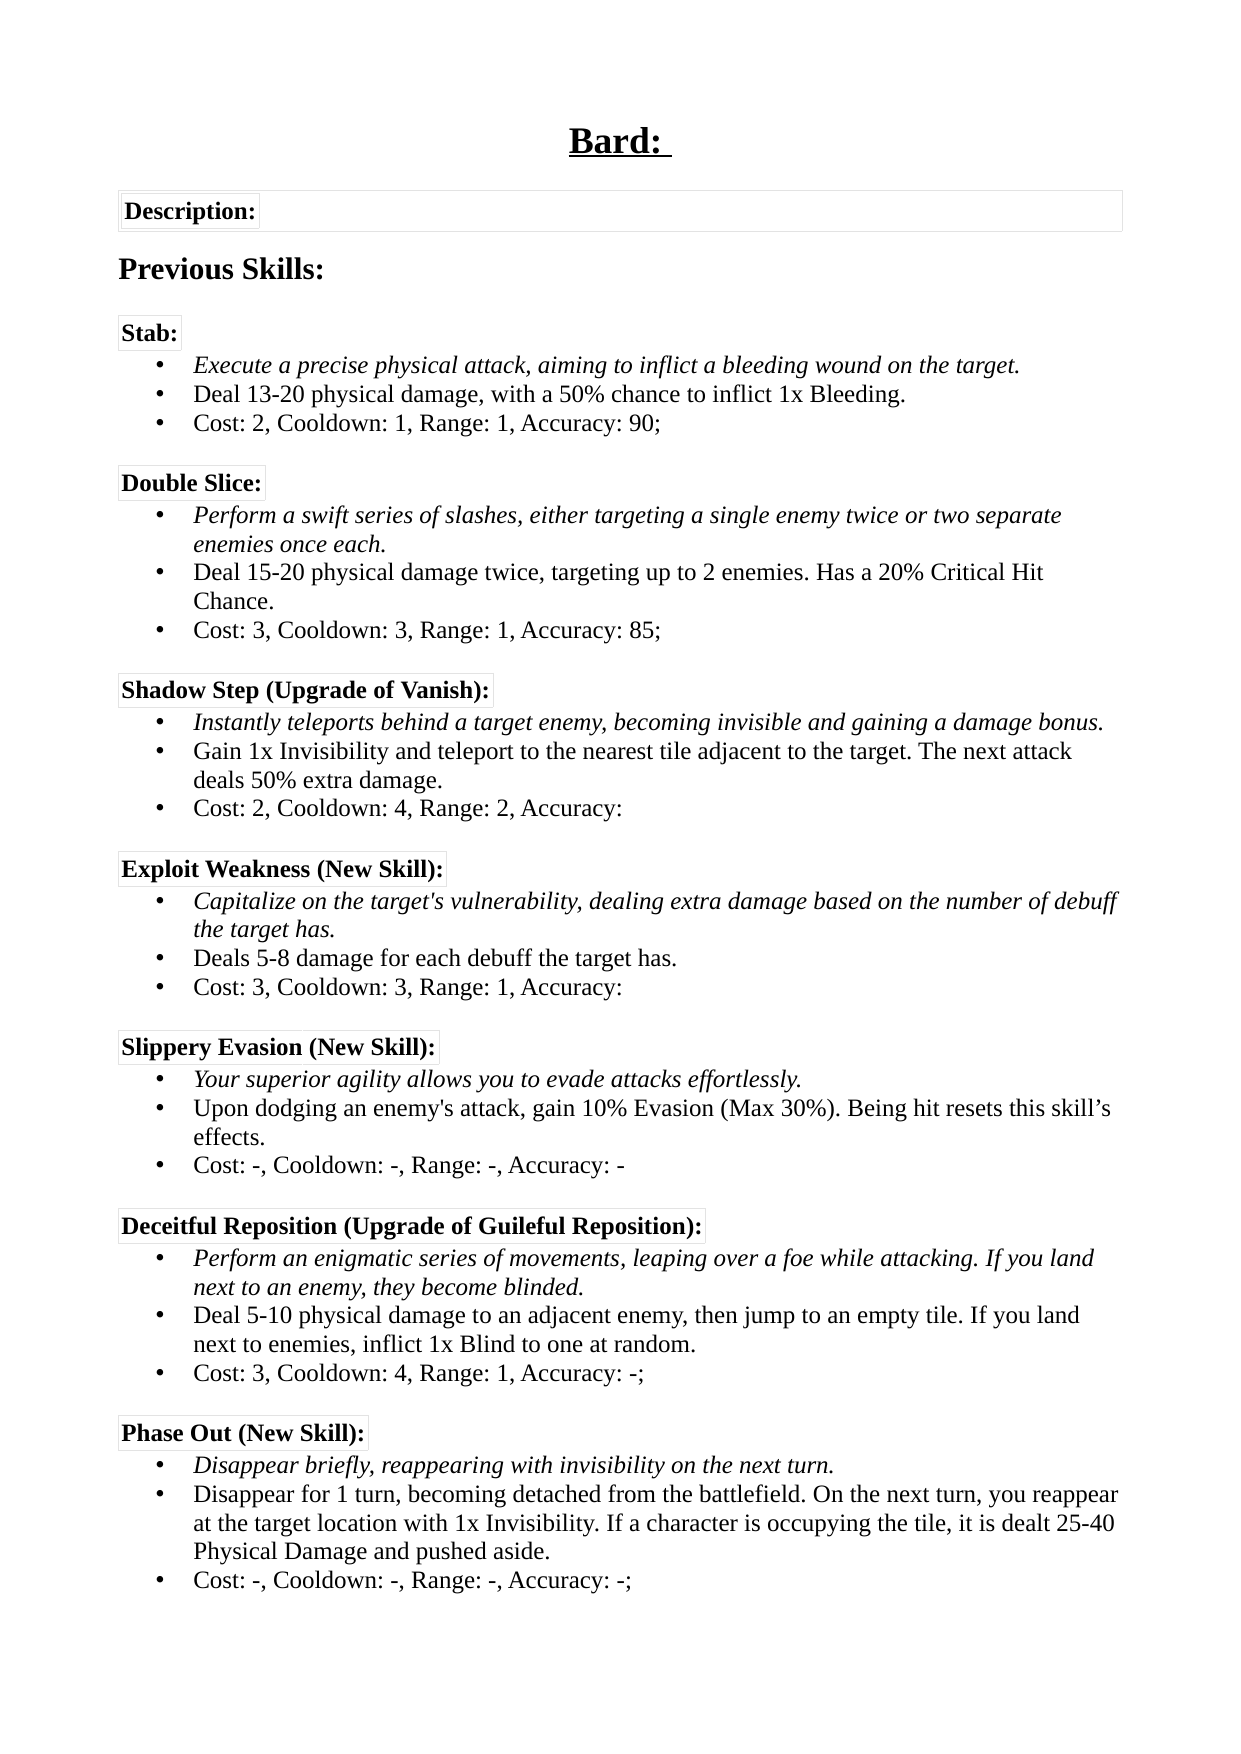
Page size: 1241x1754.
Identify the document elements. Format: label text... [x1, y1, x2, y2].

list Capitalize on the target's vulnerability, dealing extra damage based on the number of debuff the target has. [156, 886, 1122, 943]
text [369, 1415, 1122, 1450]
list Disappear for 1 turn, becoming detached from the battlefield. On the next turn, you reappear at the target location with 1x Invisibility. If a character is occupying the tile, it is dealt 25-40 Physical Damage and pushed aside. [156, 1479, 1122, 1565]
text [182, 315, 1122, 350]
text Description: [119, 191, 1122, 231]
list Cost: -, Cooldown: -, Range: -, Accuracy: -; [156, 1565, 1122, 1594]
text Double Slice: [119, 466, 265, 500]
list Execute a precise physical attack, aiming to inflict a bleeding wound on the target. [156, 350, 1122, 379]
text [494, 672, 1122, 707]
list Cost: 3, Cooldown: 3, Range: 1, Accuracy: [156, 972, 1122, 1001]
list Deal 15-20 physical damage twice, targeting up to 2 enemies. Has a 20% Critical Hit Chance. [156, 557, 1122, 615]
text [447, 851, 1122, 886]
list Instantly teleports behind a target enemy, becoming invisible and gaining a damage bonus. [156, 707, 1122, 736]
text Exploit Weakness (New Skill): [119, 852, 446, 886]
list Deal 5-10 physical damage to an adjacent enemy, then jump to an empty tile. If you land next to enemies, inflict 1x Blind to one at random. [156, 1300, 1122, 1358]
list Upon dodging an enemy's attack, gain 10% Evasion (Max 30%). Being hit resets this skill’s effects. [156, 1093, 1122, 1151]
text [266, 465, 1122, 500]
text [440, 1029, 1122, 1064]
list Gain 1x Invisibility and teleport to the nearest tile adjacent to the target. The next attack deals 50% extra damage. [156, 736, 1122, 793]
text [706, 1208, 1122, 1243]
text Previous Skills: [118, 251, 1122, 287]
text Slippery Evasion (New Skill): [119, 1031, 439, 1064]
list Your superior agility allows you to evade attacks effortlessly. [156, 1064, 1122, 1093]
text Stab: [119, 316, 181, 350]
list Perform a swift series of slashes, either targeting a single enemy twice or two separate enemies once each. [156, 500, 1122, 557]
list Cost: 2, Cooldown: 1, Range: 1, Accuracy: 90; [156, 408, 1122, 436]
list Cost: -, Cooldown: -, Range: -, Accuracy: - [156, 1151, 1122, 1179]
list Disappear briefly, reappearing with invisibility on the next turn. [156, 1450, 1122, 1479]
text Phase Out (New Skill): [119, 1416, 368, 1450]
list Deal 13-20 physical damage, with a 50% chance to inflict 1x Bleeding. [156, 379, 1122, 408]
list Perform an enigmatic series of movements, leaping over a foe while attacking. If you land next to an enemy, they become blinded. [156, 1243, 1122, 1300]
text Bard: [118, 118, 1122, 161]
list Cost: 3, Cooldown: 4, Range: 1, Accuracy: -; [156, 1358, 1122, 1387]
text Deceitful Reposition (Upgrade of Guileful Reposition): [119, 1209, 705, 1243]
list Deals 5-8 damage for each debuff the target has. [156, 943, 1122, 972]
text Shadow Step (Upgrade of Vanish): [119, 674, 493, 707]
list Cost: 3, Cooldown: 3, Range: 1, Accuracy: 85; [156, 615, 1122, 644]
list Cost: 2, Cooldown: 4, Range: 2, Accuracy: [156, 793, 1122, 822]
